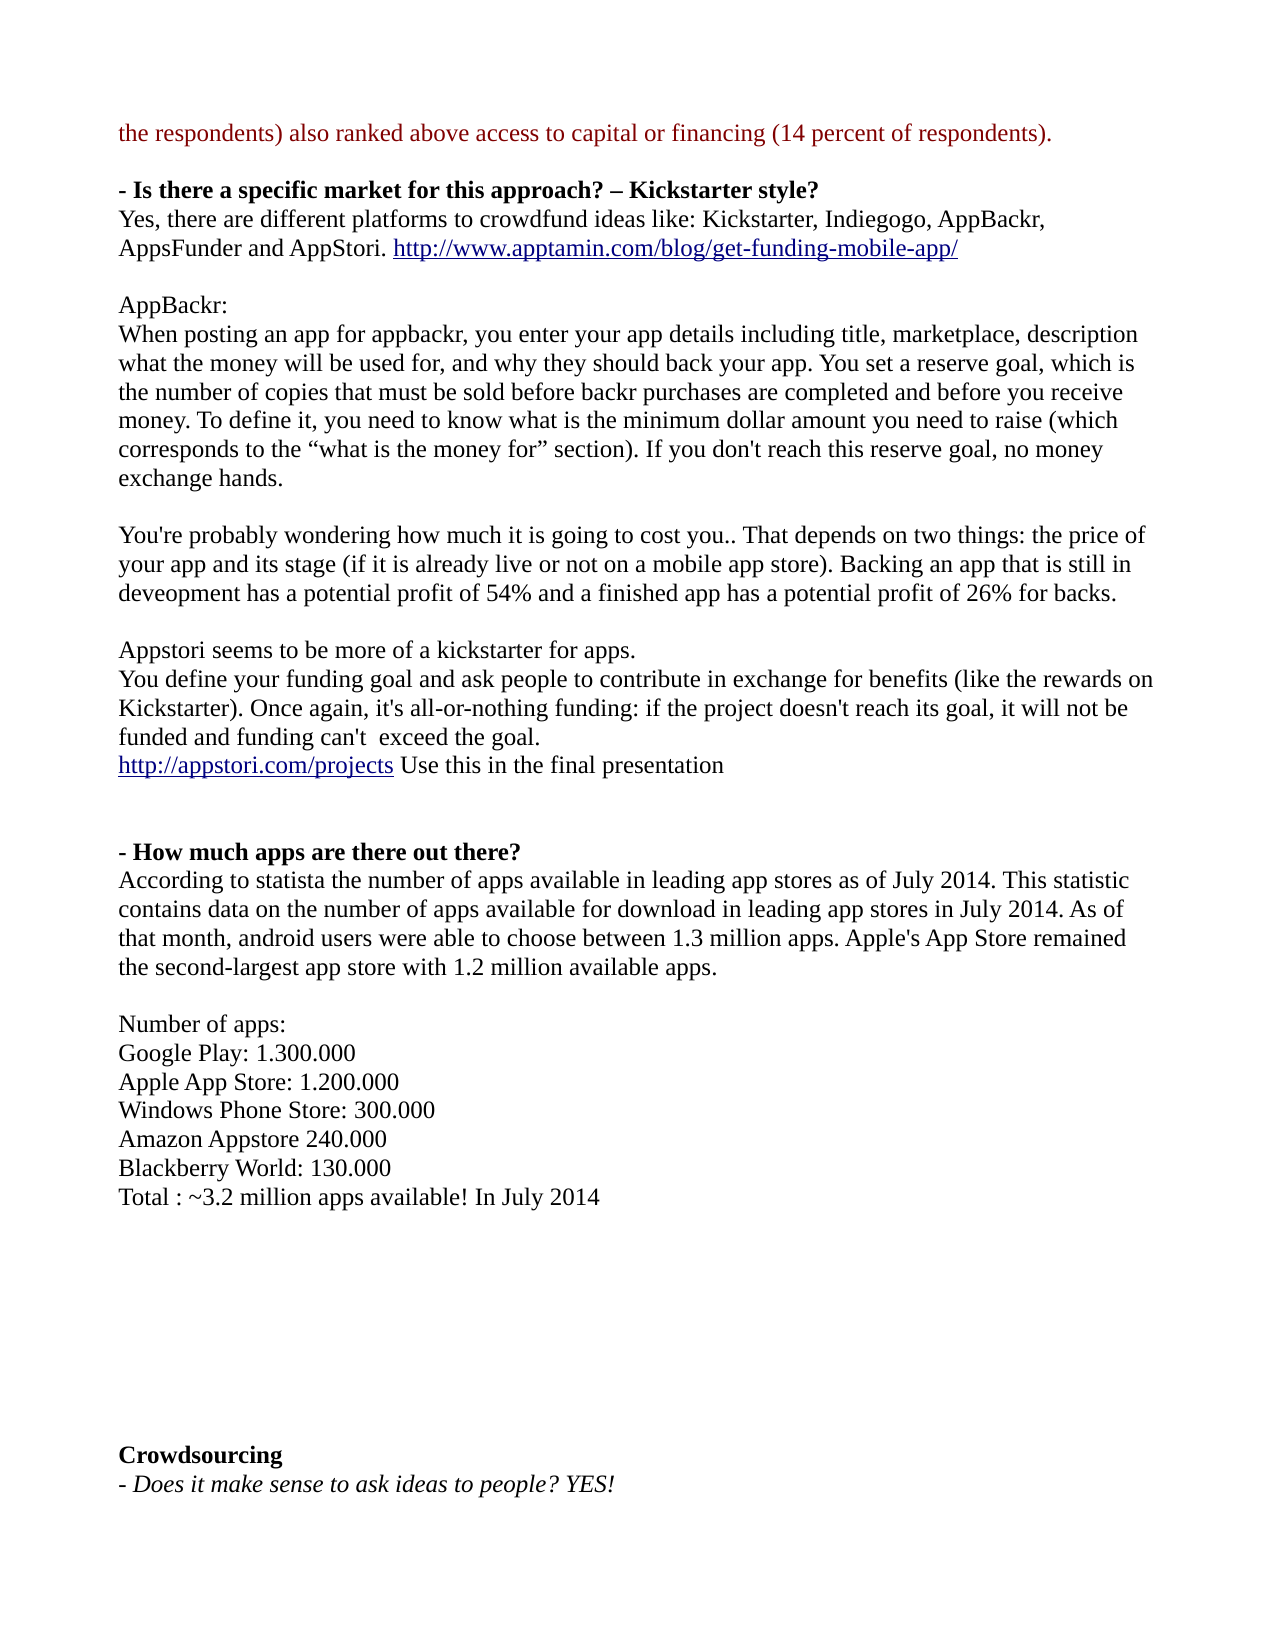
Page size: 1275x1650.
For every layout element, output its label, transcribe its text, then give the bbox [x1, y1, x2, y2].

text Total : ~3.2 million apps available! In July 2014 [118, 1182, 1157, 1211]
text Number of apps: [118, 1009, 1157, 1038]
text You define your funding goal and ask people to contribute in exchange for benefits (like the rewards on Kickstarter). Once again, it's all-or-nothing funding: if the project doesn't reach its goal, it will not be funded and funding can't exceed the goal. [118, 664, 1157, 751]
text Windows Phone Store: 300.000 [118, 1096, 1157, 1124]
text Google Play: 1.300.000 [118, 1038, 1157, 1067]
text - Is there a specific market for this approach? – Kickstarter style? [118, 176, 1157, 204]
text http://appstori.com/projects Use this in the final presentation [118, 751, 1157, 779]
text You're probably wondering how much it is going to cost you.. That depends on two things: the price of your app and its stage (if it is already live or not on a mobile app store). Backing an app that is still in deveopment has a potential profit of 54% and a finished app has a potential profit of 26% for backs. [118, 521, 1157, 607]
text Apple App Store: 1.200.000 [118, 1067, 1157, 1096]
text Yes, there are different platforms to crowdfund ideas like: Kickstarter, Indiegogo, AppBackr, AppsFunder and AppStori. http://www.apptamin.com/blog/get-funding-mobile-app/ [118, 204, 1157, 262]
text - Does it make sense to ask ideas to people? YES! [118, 1469, 1157, 1498]
text the respondents) also ranked above access to capital or financing (14 percent of respondents). [118, 118, 1157, 147]
text - How much apps are there out there? [118, 837, 1157, 866]
text Appstori seems to be more of a kickstarter for apps. [118, 636, 1157, 664]
text When posting an app for appbackr, you enter your app details including title, marketplace, description what the money will be used for, and why they should back your app. You set a reserve goal, which is the number of copies that must be sold before backr purchases are completed and before you receive money. To define it, you need to know what is the minimum dollar amount you need to raise (which corresponds to the “what is the money for” section). If you don't reach this reserve goal, no money exchange hands. [118, 319, 1157, 492]
text According to statista the number of apps available in leading app stores as of July 2014. This statistic contains data on the number of apps available for download in leading app stores in July 2014. As of that month, android users were able to choose between 1.3 million apps. Apple's App Store remained the second-largest app store with 1.2 million available apps. [118, 866, 1157, 981]
text Crowdsourcing [118, 1441, 1157, 1469]
text Blackberry World: 130.000 [118, 1153, 1157, 1182]
text AppBackr: [118, 291, 1157, 319]
text Amazon Appstore 240.000 [118, 1124, 1157, 1153]
